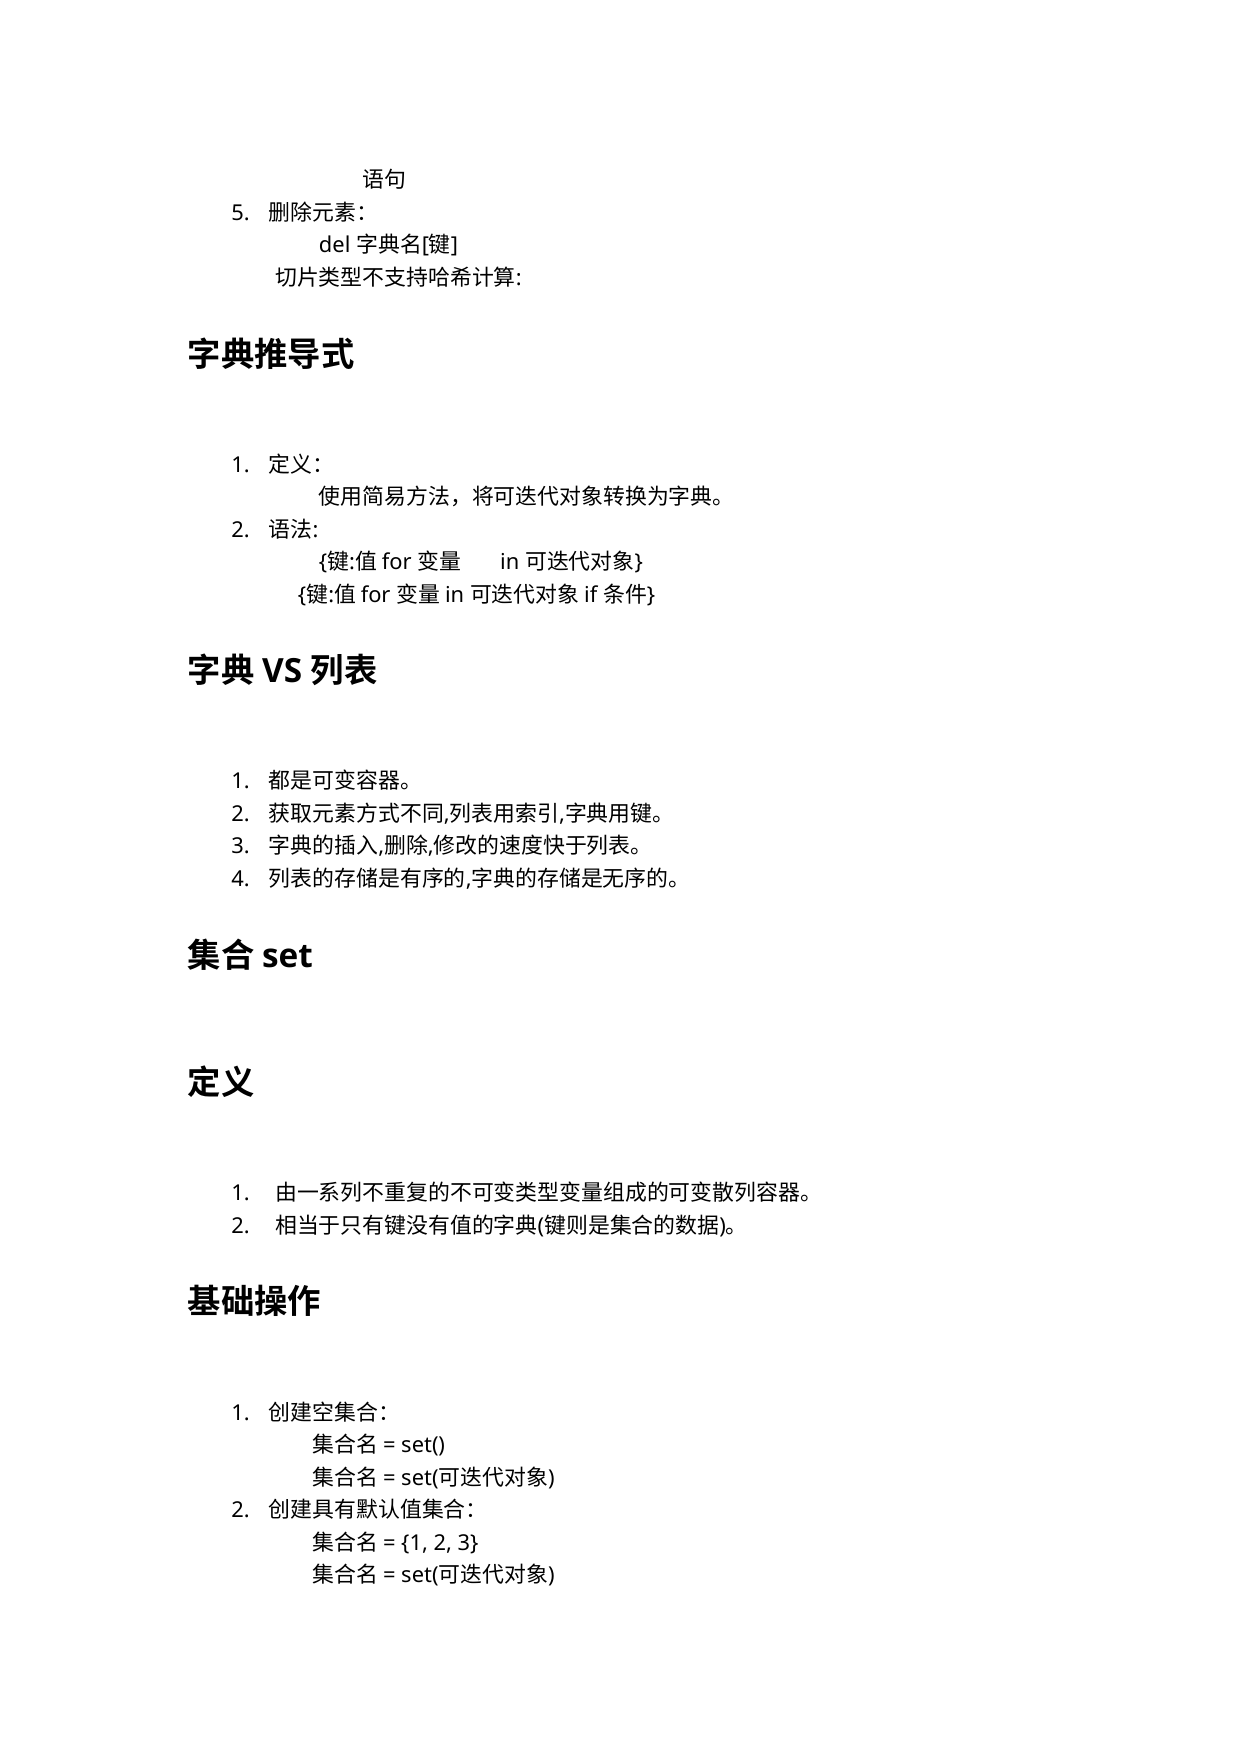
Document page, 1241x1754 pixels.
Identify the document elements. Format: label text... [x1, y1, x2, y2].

list 创建具有默认值集合： [231, 1492, 1053, 1524]
list 字典的插入,删除,修改的速度快于列表。 [231, 828, 1053, 861]
subtitle 定义 [187, 1048, 1053, 1113]
subtitle 字典 VS 列表 [187, 636, 1053, 701]
subtitle 集合 set [187, 920, 1053, 985]
list 创建空集合： [231, 1394, 1053, 1427]
list 获取元素方式不同,列表用索引,字典用键。 [231, 796, 1053, 828]
text {键:值 for 变量 in 可迭代对象} [275, 544, 1053, 576]
subtitle 基础操作 [187, 1267, 1053, 1332]
text 集合名 = set() [269, 1427, 1053, 1459]
text {键:值 for 变量 in 可迭代对象 if 条件} [275, 576, 1053, 609]
list 都是可变容器。 [231, 763, 1053, 796]
list 由一系列不重复的不可变类型变量组成的可变散列容器。 [231, 1175, 1053, 1207]
list 相当于只有键没有值的字典(键则是集合的数据)。 [231, 1207, 1053, 1240]
subtitle 字典推导式 [187, 319, 1053, 384]
text 语句 [362, 162, 1053, 194]
text 切片类型不支持哈希计算: [275, 259, 1053, 292]
text 集合名 = set(可迭代对象) [269, 1459, 1053, 1492]
text 集合名 = set(可迭代对象) [269, 1557, 1053, 1589]
list 定义： [231, 446, 1053, 479]
text del 字典名[键] [275, 227, 1053, 259]
list 删除元素： [231, 194, 1053, 227]
list 列表的存储是有序的,字典的存储是无序的。 [231, 861, 1053, 893]
text 集合名 = {1, 2, 3} [269, 1524, 1053, 1557]
list 语法: [231, 511, 1053, 544]
text 使用简易方法，将可迭代对象转换为字典。 [275, 479, 1053, 511]
